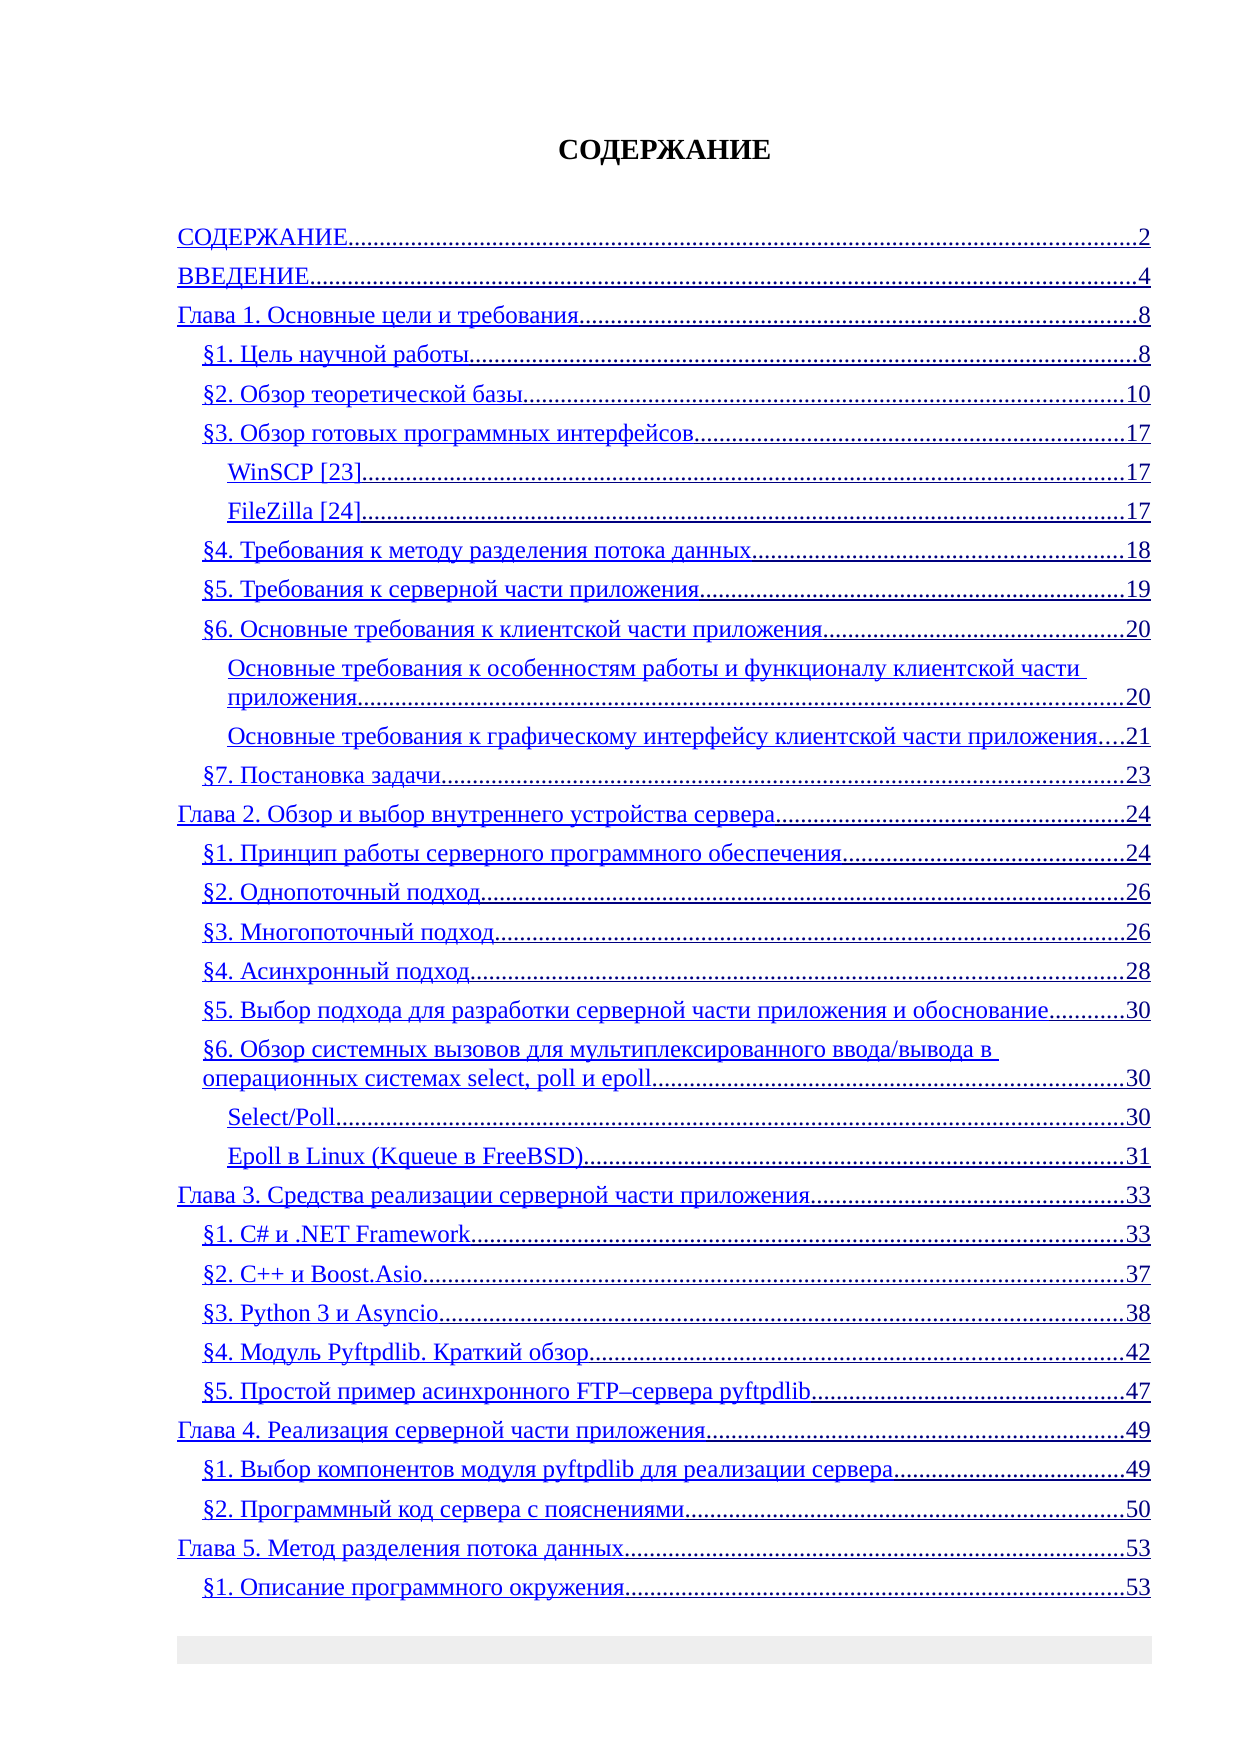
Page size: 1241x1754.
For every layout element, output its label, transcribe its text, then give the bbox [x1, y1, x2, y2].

text Глава 4. Реализация серверной части приложения 49 [177, 1415, 1152, 1444]
text §5. Выбор подхода для разработки серверной части приложения и обоснование 30 [202, 995, 1152, 1024]
text §6. Основные требования к клиентской части приложения 20 [202, 614, 1152, 642]
text §1. Выбор компонентов модуля pyftpdlib для реализации сервера 49 [202, 1454, 1152, 1483]
text FileZilla [24] 17 [227, 496, 1152, 525]
text Глава 3. Средства реализации серверной части приложения 33 [177, 1180, 1152, 1209]
text Глава 1. Основные цели и требования 8 [177, 300, 1152, 329]
text §4. Модуль Pyftpdlib. Краткий обзор 42 [202, 1337, 1152, 1366]
text §5. Требования к серверной части приложения 19 [202, 574, 1152, 603]
text §6. Обзор системных вызовов для мультиплексированного ввода/вывода в операционных системах select, poll и epoll 30 [202, 1034, 1152, 1092]
text Глава 2. Обзор и выбор внутреннего устройства сервера 24 [177, 799, 1152, 828]
text §1. C# и .NET Framework 33 [202, 1219, 1152, 1248]
text §1. Описание программного окружения 53 [202, 1572, 1152, 1601]
text Глава 5. Метод разделения потока данных 53 [177, 1533, 1152, 1562]
text WinSCP [23] 17 [227, 457, 1152, 486]
text §1. Цель научной работы 8 [202, 339, 1152, 368]
text §1. Принцип работы серверного программного обеспечения 24 [202, 838, 1152, 867]
text §4. Требования к методу разделения потока данных 18 [202, 535, 1152, 564]
text §7. Постановка задачи 23 [202, 760, 1152, 789]
text Основные требования к графическому интерфейсу клиентской части приложения 21 [227, 721, 1152, 749]
text СОДЕРЖАНИЕ [177, 132, 1152, 166]
text Select/Poll 30 [227, 1102, 1152, 1131]
text §3. Python 3 и Asyncio 38 [202, 1298, 1152, 1327]
text §2. Обзор теоретической базы 10 [202, 379, 1152, 407]
text СОДЕРЖАНИЕ 2 [177, 222, 1152, 251]
text ВВЕДЕНИЕ 4 [177, 261, 1152, 290]
text §3. Обзор готовых программных интерфейсов 17 [202, 418, 1152, 447]
text Основные требования к особенностям работы и функционалу клиентской части приложения 20 [227, 653, 1152, 710]
text Epoll в Linux (Kqueue в FreeBSD) 31 [227, 1141, 1152, 1170]
text §5. Простой пример асинхронного FTP–сервера pyftpdlib 47 [202, 1376, 1152, 1405]
text §4. Асинхронный подход 28 [202, 956, 1152, 984]
text §3. Многопоточный подход 26 [202, 917, 1152, 945]
text §2. Однопоточный подход 26 [202, 877, 1152, 906]
text §2. С++ и Boost.Asio 37 [202, 1259, 1152, 1287]
text §2. Программный код сервера с пояснениями 50 [202, 1494, 1152, 1522]
